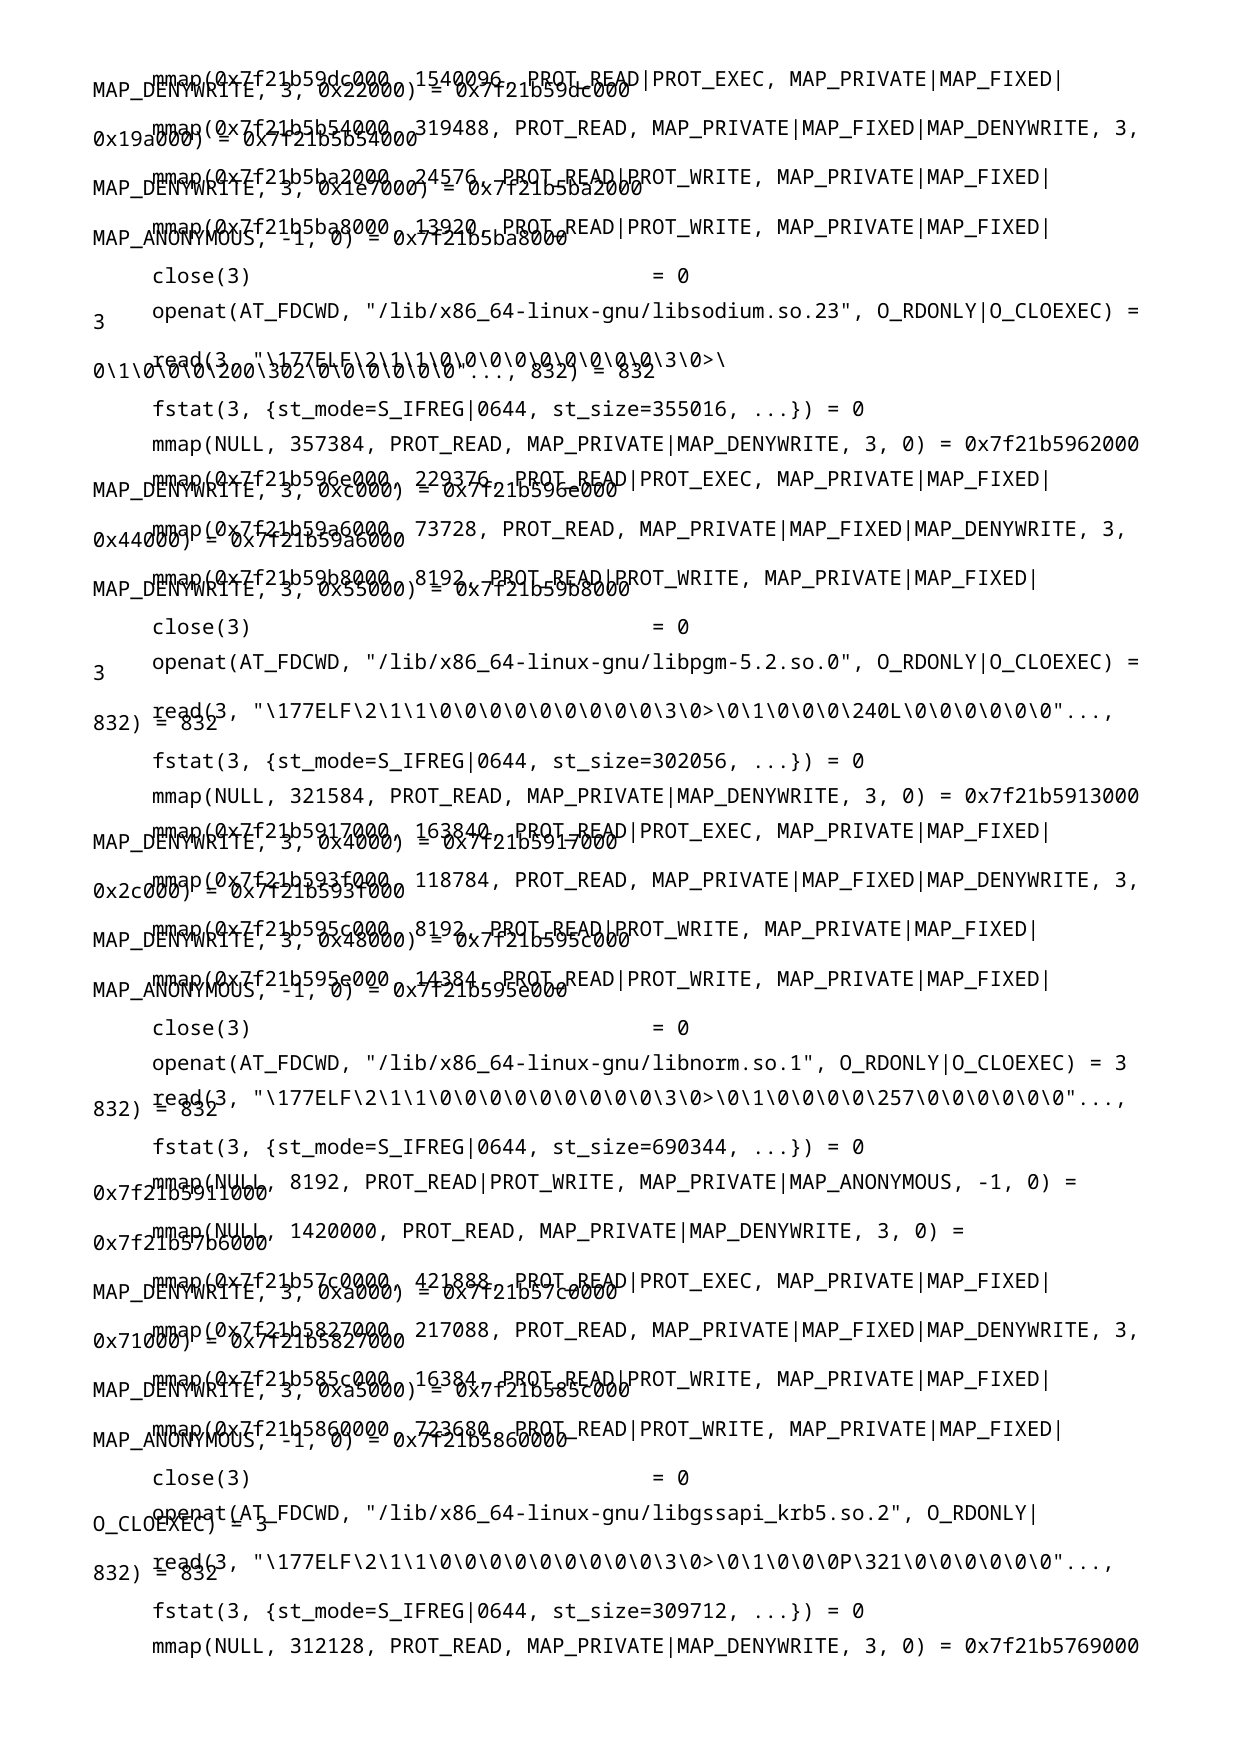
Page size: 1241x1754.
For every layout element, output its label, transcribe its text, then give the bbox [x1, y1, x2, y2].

text close(3) = 0 [245, 1474, 1147, 1488]
text mmap(0x7f21b596e000, 229376, PROT_READ|PROT_EXEC, MAP_PRIVATE|MAP_FIXED|MAP_DENYWRITE, 3, 0xc000) = 0x7f21b596e000 [93, 476, 1147, 504]
text close(3) = 0 [245, 1024, 1147, 1038]
text mmap(0x7f21b59dc000, 1540096, PROT_READ|PROT_EXEC, MAP_PRIVATE|MAP_FIXED|MAP_DENYWRITE, 3, 0x22000) = 0x7f21b59dc000 [93, 75, 1147, 103]
text mmap(NULL, 312128, PROT_READ, MAP_PRIVATE|MAP_DENYWRITE, 3, 0) = 0x7f21b5769000 [671, 1642, 1147, 1657]
text fstat(3, {st_mode=S_IFREG|0644, st_size=309712, ...}) = 0 [93, 1607, 469, 1622]
text mmap(0x7f21b57c0000, 421888, PROT_READ|PROT_EXEC, MAP_PRIVATE|MAP_FIXED|MAP_DENYWRITE, 3, 0xa000) = 0x7f21b57c0000 [93, 1277, 1147, 1305]
text mmap(NULL, 357384, PROT_READ, MAP_PRIVATE|MAP_DENYWRITE, 3, 0) = 0x7f21b5962000 [192, 441, 669, 455]
text fstat(3, {st_mode=S_IFREG|0644, st_size=302056, ...}) = 0 [808, 757, 1147, 771]
text mmap(NULL, 321584, PROT_READ, MAP_PRIVATE|MAP_DENYWRITE, 3, 0) = 0x7f21b5913000 [208, 792, 669, 806]
text close(3) = 0 [93, 1474, 221, 1488]
text mmap(NULL, 321584, PROT_READ, MAP_PRIVATE|MAP_DENYWRITE, 3, 0) = 0x7f21b5913000 [671, 792, 920, 806]
text fstat(3, {st_mode=S_IFREG|0644, st_size=690344, ...}) = 0 [270, 1143, 469, 1157]
text openat(AT_FDCWD, "/lib/x86_64-linux-gnu/libpgm-5.2.so.0", O_RDONLY|O_CLOEXEC) = 3 [93, 658, 1147, 687]
text fstat(3, {st_mode=S_IFREG|0644, st_size=355016, ...}) = 0 [93, 406, 469, 420]
text mmap(0x7f21b5ba8000, 13920, PROT_READ|PROT_WRITE, MAP_PRIVATE|MAP_FIXED|MAP_ANONYMOUS, -1, 0) = 0x7f21b5ba8000 [93, 223, 1147, 251]
text openat(AT_FDCWD, "/lib/x86_64-linux-gnu/libnorm.so.1", O_RDONLY|O_CLOEXEC) = 3 [233, 1059, 611, 1073]
text fstat(3, {st_mode=S_IFREG|0644, st_size=690344, ...}) = 0 [808, 1143, 1147, 1157]
text mmap(0x7f21b593f000, 118784, PROT_READ, MAP_PRIVATE|MAP_FIXED|MAP_DENYWRITE, 3, 0x2c000) = 0x7f21b593f000 [93, 876, 1147, 905]
text read(3, "\177ELF\2\1\1\0\0\0\0\0\0\0\0\0\3\0>\0\1\0\0\0P\321\0\0\0\0\0\0"..., 832) = 832 [93, 1558, 1147, 1587]
text mmap(NULL, 321584, PROT_READ, MAP_PRIVATE|MAP_DENYWRITE, 3, 0) = 0x7f21b5913000 [920, 792, 1147, 806]
text close(3) = 0 [220, 1474, 245, 1488]
text fstat(3, {st_mode=S_IFREG|0644, st_size=302056, ...}) = 0 [270, 757, 469, 771]
text close(3) = 0 [220, 272, 245, 286]
text fstat(3, {st_mode=S_IFREG|0644, st_size=309712, ...}) = 0 [471, 1607, 1147, 1622]
text fstat(3, {st_mode=S_IFREG|0644, st_size=690344, ...}) = 0 [471, 1143, 796, 1157]
text mmap(0x7f21b5917000, 163840, PROT_READ|PROT_EXEC, MAP_PRIVATE|MAP_FIXED|MAP_DENYWRITE, 3, 0x4000) = 0x7f21b5917000 [93, 827, 1147, 855]
text fstat(3, {st_mode=S_IFREG|0644, st_size=355016, ...}) = 0 [471, 406, 1147, 420]
text mmap(0x7f21b5b54000, 319488, PROT_READ, MAP_PRIVATE|MAP_FIXED|MAP_DENYWRITE, 3, 0x19a000) = 0x7f21b5b54000 [93, 124, 1147, 153]
text close(3) = 0 [93, 272, 221, 286]
text read(3, "\177ELF\2\1\1\0\0\0\0\0\0\0\0\0\3\0>\0\1\0\0\0\240L\0\0\0\0\0\0"..., 832) = 832 [93, 708, 1147, 736]
text close(3) = 0 [220, 1024, 245, 1038]
text fstat(3, {st_mode=S_IFREG|0644, st_size=302056, ...}) = 0 [471, 757, 796, 771]
text mmap(0x7f21b5827000, 217088, PROT_READ, MAP_PRIVATE|MAP_FIXED|MAP_DENYWRITE, 3, 0x71000) = 0x7f21b5827000 [93, 1326, 1147, 1354]
text mmap(0x7f21b595c000, 8192, PROT_READ|PROT_WRITE, MAP_PRIVATE|MAP_FIXED|MAP_DENYWRITE, 3, 0x48000) = 0x7f21b595c000 [93, 926, 1147, 954]
text mmap(NULL, 357384, PROT_READ, MAP_PRIVATE|MAP_DENYWRITE, 3, 0) = 0x7f21b5962000 [671, 441, 1147, 455]
text mmap(NULL, 8192, PROT_READ|PROT_WRITE, MAP_PRIVATE|MAP_ANONYMOUS, -1, 0) = 0x7f21b5911000 [93, 1178, 1147, 1207]
text fstat(3, {st_mode=S_IFREG|0644, st_size=690344, ...}) = 0 [93, 1143, 221, 1157]
text read(3, "\177ELF\2\1\1\0\0\0\0\0\0\0\0\0\3\0>\0\1\0\0\0\200\302\0\0\0\0\0\0"..., 832) = 832 [93, 356, 1147, 385]
text mmap(0x7f21b59b8000, 8192, PROT_READ|PROT_WRITE, MAP_PRIVATE|MAP_FIXED|MAP_DENYWRITE, 3, 0x55000) = 0x7f21b59b8000 [93, 574, 1147, 603]
text read(3, "\177ELF\2\1\1\0\0\0\0\0\0\0\0\0\3\0>\0\1\0\0\0\0\257\0\0\0\0\0\0"..., 832) = 832 [93, 1094, 1147, 1122]
text close(3) = 0 [245, 272, 1147, 286]
text mmap(0x7f21b595e000, 14384, PROT_READ|PROT_WRITE, MAP_PRIVATE|MAP_FIXED|MAP_ANONYMOUS, -1, 0) = 0x7f21b595e000 [93, 975, 1147, 1003]
text openat(AT_FDCWD, "/lib/x86_64-linux-gnu/libnorm.so.1", O_RDONLY|O_CLOEXEC) = 3 [946, 1059, 1070, 1073]
text mmap(NULL, 1420000, PROT_READ, MAP_PRIVATE|MAP_DENYWRITE, 3, 0) = 0x7f21b57b6000 [93, 1228, 1147, 1256]
text openat(AT_FDCWD, "/lib/x86_64-linux-gnu/libsodium.so.23", O_RDONLY|O_CLOEXEC) = 3 [93, 307, 1147, 336]
text mmap(0x7f21b585c000, 16384, PROT_READ|PROT_WRITE, MAP_PRIVATE|MAP_FIXED|MAP_DENYWRITE, 3, 0xa5000) = 0x7f21b585c000 [93, 1375, 1147, 1404]
text mmap(0x7f21b59a6000, 73728, PROT_READ, MAP_PRIVATE|MAP_FIXED|MAP_DENYWRITE, 3, 0x44000) = 0x7f21b59a6000 [93, 525, 1147, 553]
text mmap(0x7f21b5ba2000, 24576, PROT_READ|PROT_WRITE, MAP_PRIVATE|MAP_FIXED|MAP_DENYWRITE, 3, 0x1e7000) = 0x7f21b5ba2000 [93, 173, 1147, 202]
text fstat(3, {st_mode=S_IFREG|0644, st_size=302056, ...}) = 0 [93, 757, 221, 771]
text mmap(0x7f21b5860000, 723680, PROT_READ|PROT_WRITE, MAP_PRIVATE|MAP_FIXED|MAP_ANONYMOUS, -1, 0) = 0x7f21b5860000 [93, 1425, 1147, 1453]
text close(3) = 0 [93, 1024, 221, 1038]
text openat(AT_FDCWD, "/lib/x86_64-linux-gnu/libgssapi_krb5.so.2", O_RDONLY|O_CLOEXEC) = 3 [93, 1509, 1147, 1537]
text openat(AT_FDCWD, "/lib/x86_64-linux-gnu/libnorm.so.1", O_RDONLY|O_CLOEXEC) = 3 [612, 1059, 944, 1073]
text mmap(NULL, 312128, PROT_READ, MAP_PRIVATE|MAP_DENYWRITE, 3, 0) = 0x7f21b5769000 [192, 1642, 669, 1657]
text close(3) = 0 [93, 623, 1147, 638]
